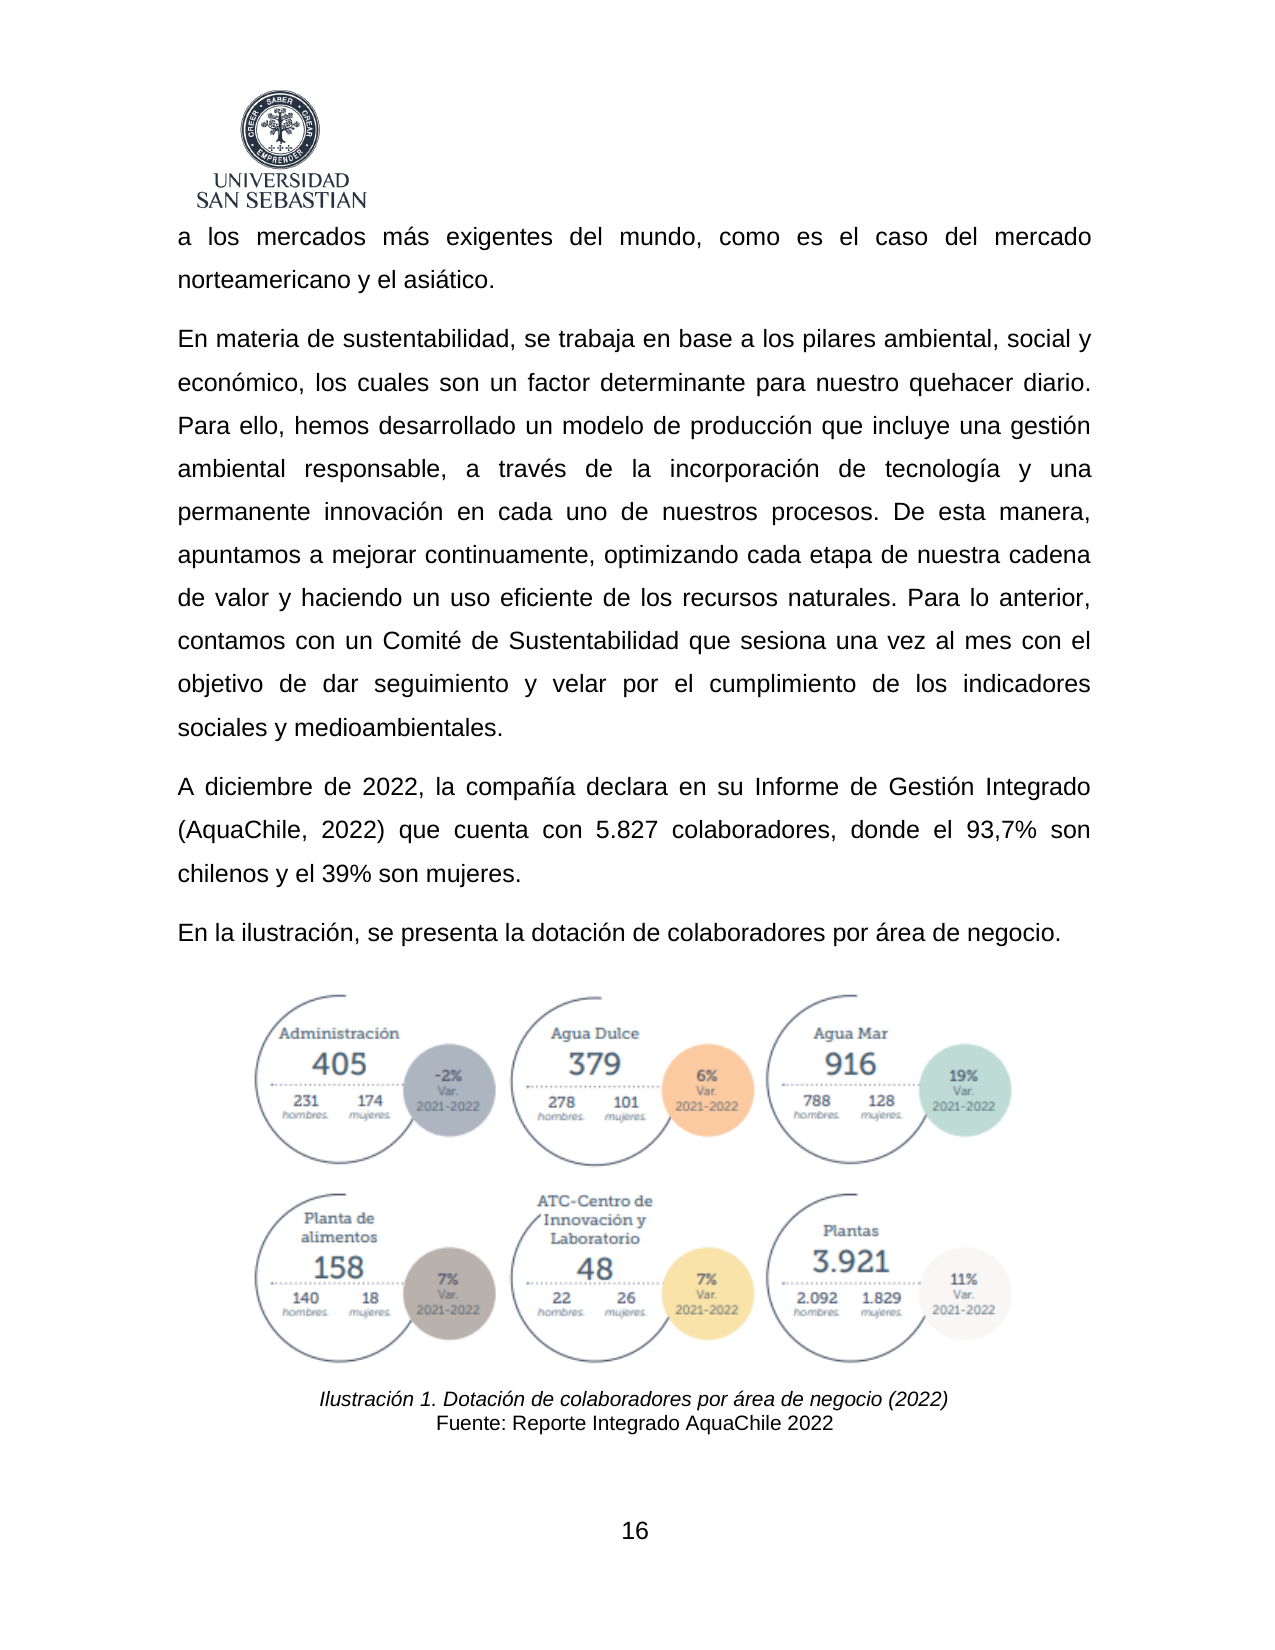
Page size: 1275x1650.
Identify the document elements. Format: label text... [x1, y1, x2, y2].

text Fuente: Reporte Integrado AquaChile 2022 [177, 1411, 1093, 1435]
picture [177, 76, 387, 222]
picture [241, 978, 1029, 1371]
text A diciembre de 2022, la compañía declara en su Informe de Gestión Integrado (AquaChile, 2022) que cuenta con 5.827 colaboradores, donde el 93,7% son chilenos y el 39% son mujeres. [177, 772, 1093, 887]
text En la ilustración, se presenta la dotación de colaboradores por área de negocio. [177, 918, 1093, 947]
text a los mercados más exigentes del mundo, como es el caso del mercado norteamericano y el asiático. [177, 222, 1093, 293]
text En materia de sustentabilidad, se trabaja en base a los pilares ambiental, social y económico, los cuales son un factor determinante para nuestro quehacer diario. Para ello, hemos desarrollado un modelo de producción que incluye una gestión ambiental responsable, a través de la incorporación de tecnología y una permanente innovación en cada uno de nuestros procesos. De esta manera, apuntamos a mejorar continuamente, optimizando cada etapa de nuestra cadena de valor y haciendo un uso eficiente de los recursos naturales. Para lo anterior, contamos con un Comité de Sustentabilidad que sesiona una vez al mes con el objetivo de dar seguimiento y velar por el cumplimiento de los indicadores sociales y medioambientales. [177, 324, 1093, 741]
text Ilustración 1. Dotación de colaboradores por área de negocio (2022) [177, 1387, 1093, 1411]
